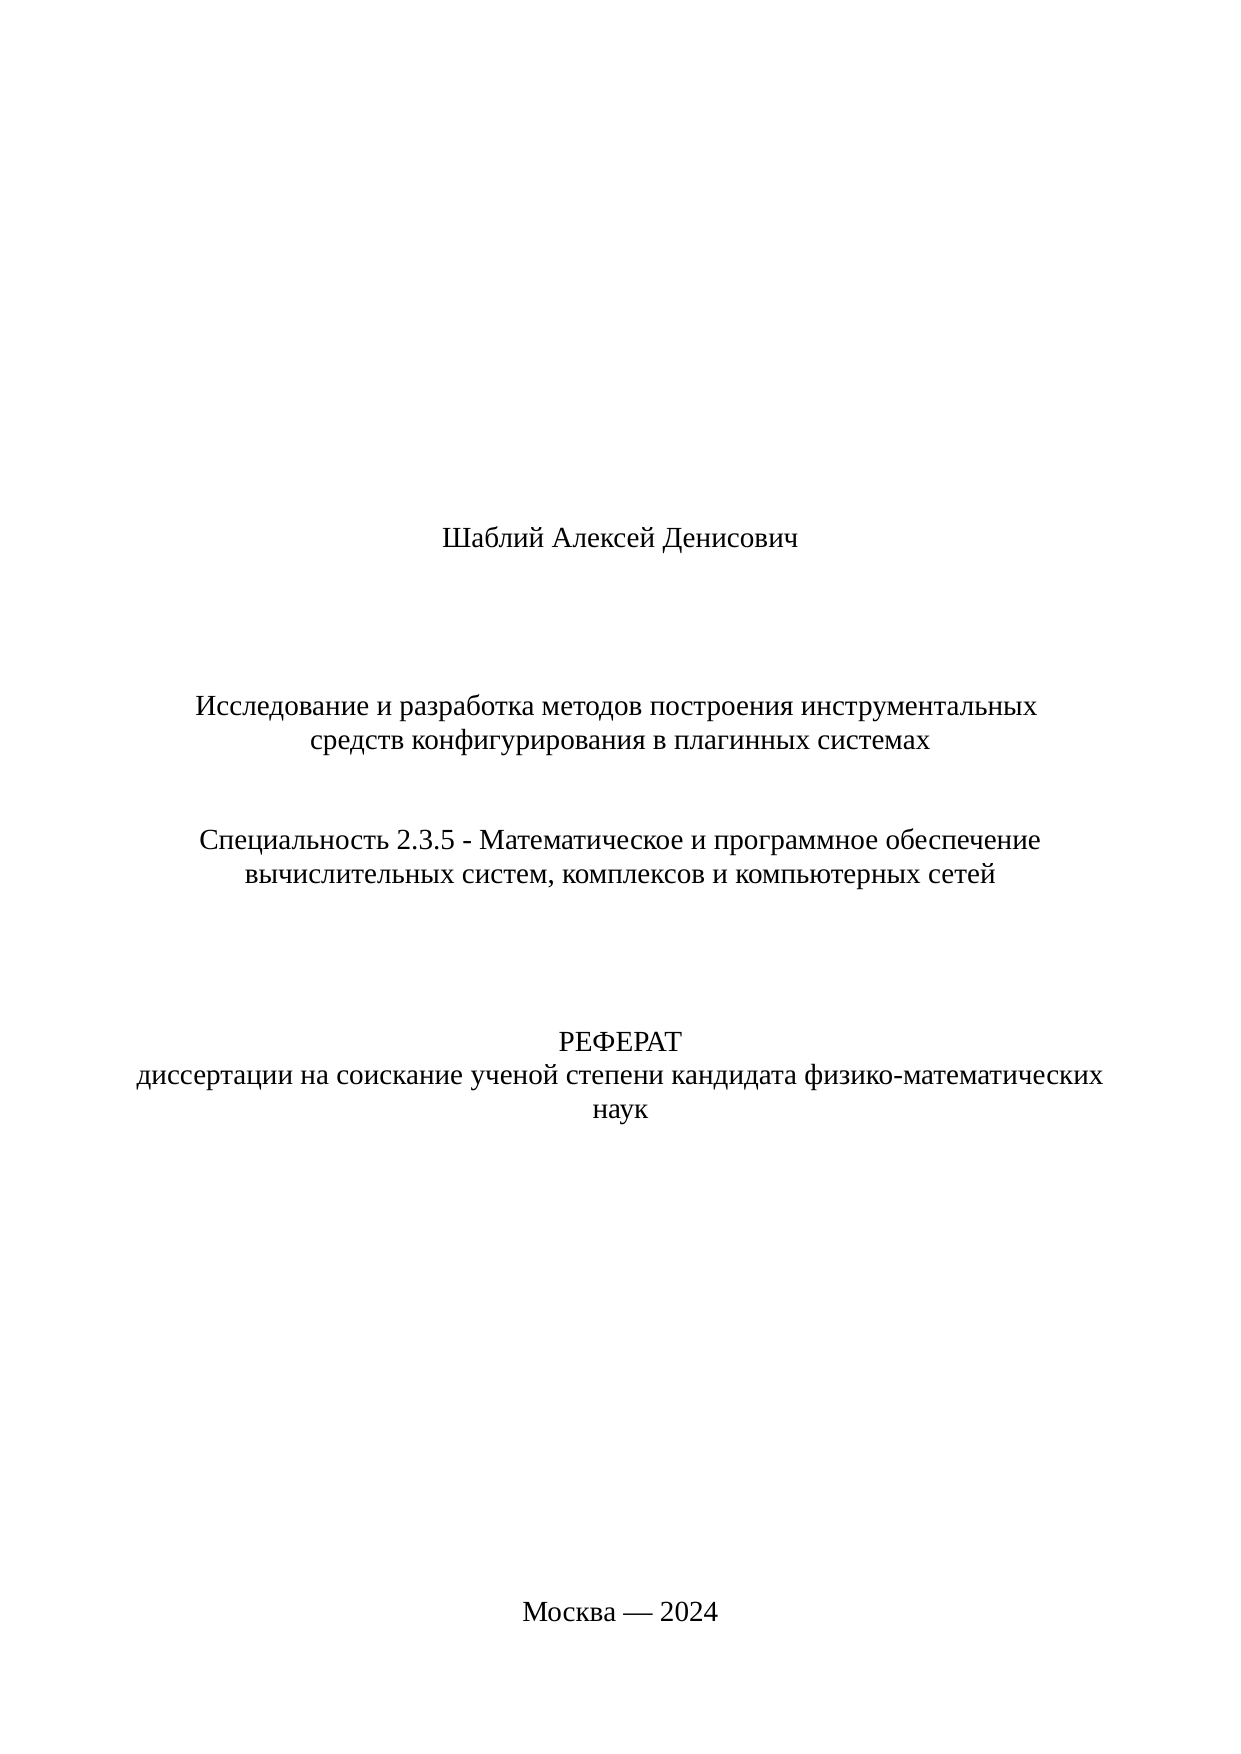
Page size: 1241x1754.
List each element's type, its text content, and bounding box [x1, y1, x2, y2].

text диссертации на соискание ученой степени кандидата физико-математических наук [118, 1057, 1122, 1124]
text средств конфигурирования в плагинных системах [118, 722, 1122, 755]
text Специальность 2.3.5 - Математическое и программное обеспечение вычислительных систем, комплексов и компьютерных сетей [118, 822, 1122, 889]
text РЕФЕРАТ [118, 1024, 1122, 1057]
text Москва — 2024 [118, 1594, 1122, 1627]
text Исследование и разработка методов построения инструментальных [118, 688, 1122, 722]
text Шаблий Алексей Денисович [118, 521, 1122, 554]
